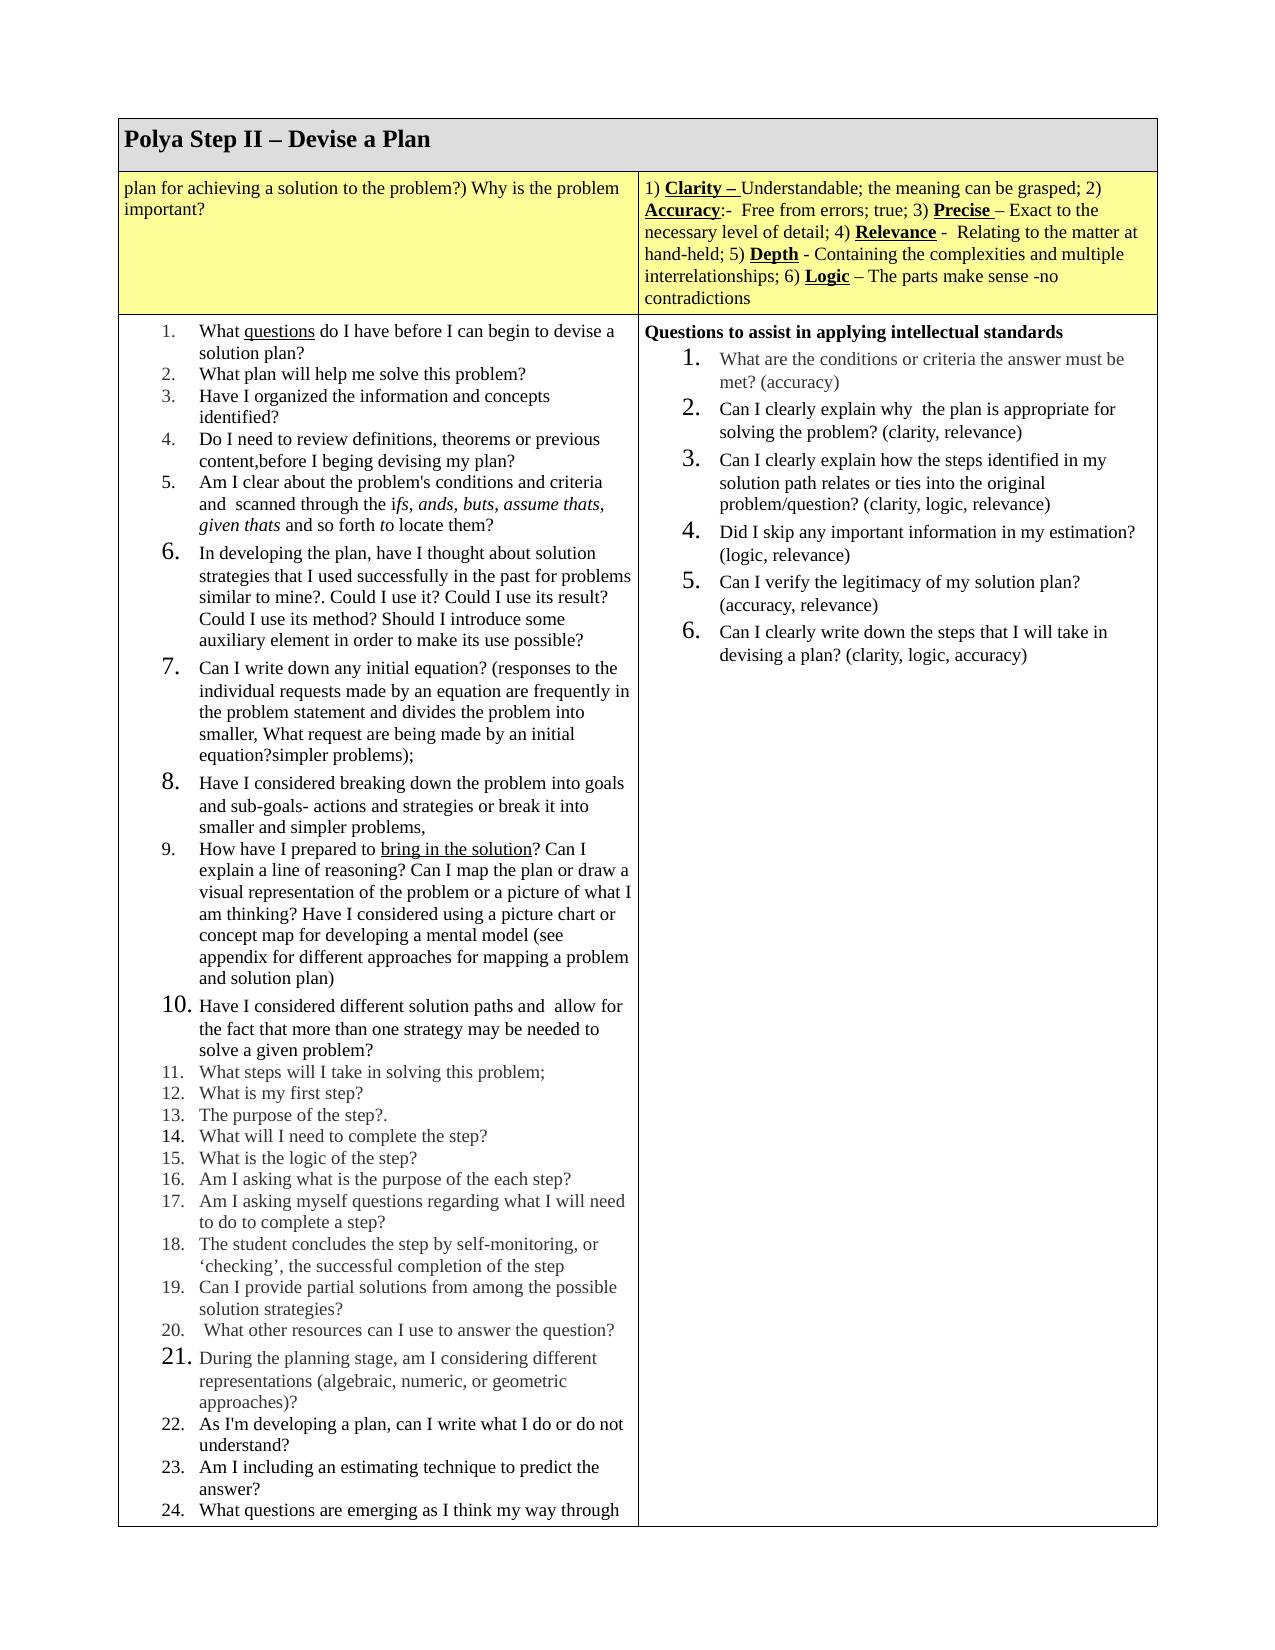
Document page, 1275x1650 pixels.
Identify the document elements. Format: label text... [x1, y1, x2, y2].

table_cell Questions to assist in applying intellectual standards What are the conditions or criteria the answer must be met? (accuracy) Can I clearly explain why the plan is appropriate for solving the problem? (clarity, relevance) Can I clearly explain how the steps identified in my solution path relates or ties into the original problem/question? (clarity, logic, relevance) Did I skip any important information in my estimation? (logic, relevance) Can I verify the legitimacy of my solution plan? (accuracy, relevance) Can I clearly write down the steps that I will take in devising a plan? (clarity, logic, accuracy) [639, 315, 1157, 1526]
table_cell 1) Clarity – Understandable; the meaning can be grasped; 2) Accuracy:- Free from errors; true; 3) Precise – Exact to the necessary level of detail; 4) Relevance - Relating to the matter at hand-held; 5) Depth - Containing the complexities and multiple interrelationships; 6) Logic – The parts make sense -no contradictions [639, 172, 1157, 314]
table_cell What questions do I have before I can begin to devise a solution plan? What plan will help me solve this problem? Have I organized the information and concepts identified? Do I need to review definitions, theorems or previous content,before I beging devising my plan? Am I clear about the problem's conditions and criteria and scanned through the ifs, ands, buts, assume thats, given thats and so forth to locate them? In developing the plan, have I thought about solution strategies that I used successfully in the past for problems similar to mine?. Could I use it? Could I use its result? Could I use its method? Should I introduce some auxiliary element in order to make its use possible? Can I write down any initial equation? (responses to the individual requests made by an equation are frequently in the problem statement and divides the problem into smaller, What request are being made by an initial equation?simpler problems); Have I considered breaking down the problem into goals and sub-goals- actions and strategies or break it into smaller and simpler problems, How have I prepared to bring in the solution? Can I explain a line of reasoning? Can I map the plan or draw a visual representation of the problem or a picture of what I am thinking? Have I considered using a picture chart or concept map for developing a mental model (see appendix for different approaches for mapping a problem and solution plan) Have I considered different solution paths and allow for the fact that more than one strategy may be needed to solve a given problem? What steps will I take in solving this problem; What is my first step? The purpose of the step?. What will I need to complete the step? What is the logic of the step? Am I asking what is the purpose of the each step? Am I asking myself questions regarding what I will need to do to complete a step? The student concludes the step by self-monitoring, or ‘checking’, the successful completion of the step Can I provide partial solutions from among the possible solution strategies? What other resources can I use to answer the question? During the planning stage, am I considering different representations (algebraic, numeric, or geometric approaches)? As I'm developing a plan, can I write what I do or do not understand? Am I including an estimating technique to predict the answer? What questions are emerging as I think my way through the plan? Have I incorporated or considered any of the following problem solving approaches? (see appendix for examples) 26. Can I write the plan and describe the steps that I have will take in solving the problem? 27. Can I explain why the plan might work?. [119, 315, 638, 1526]
table_header Polya Step II – Devise a Plan [119, 119, 1157, 171]
table_cell plan for achieving a solution to the problem?) Why is the problem important? [119, 172, 638, 314]
